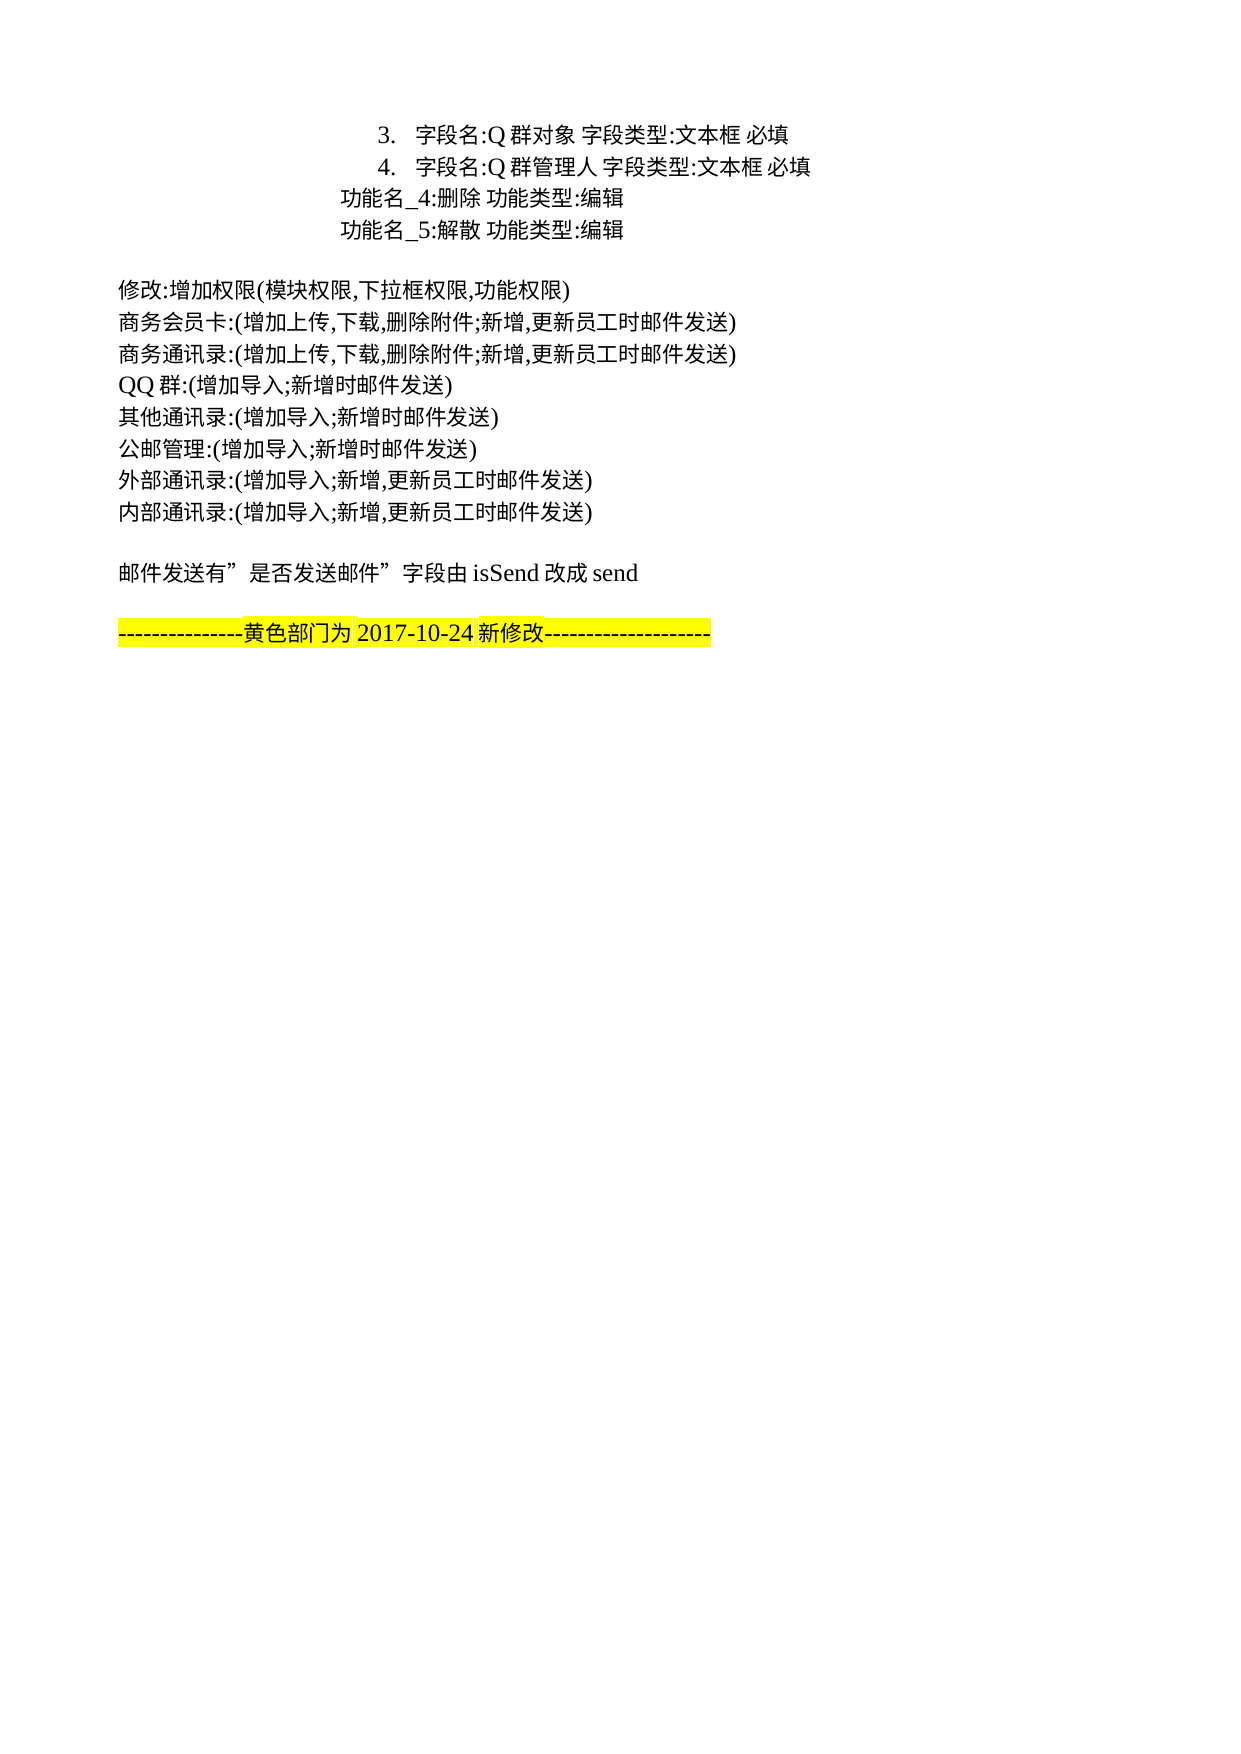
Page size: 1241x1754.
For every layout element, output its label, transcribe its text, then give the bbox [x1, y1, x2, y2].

text 内部通讯录:(增加导入;新增,更新员工时邮件发送) [118, 495, 1122, 527]
text 其他通讯录:(增加导入;新增时邮件发送) [118, 400, 1122, 432]
text 邮件发送有”是否发送邮件”字段由isSend改成send [118, 556, 1122, 587]
text QQ群:(增加导入;新增时邮件发送) [118, 368, 1122, 400]
text ---------------黄色部门为2017-10-24新修改-------------------- [118, 616, 1122, 648]
list 字段名:Q群对象 字段类型:文本框 必填 [377, 118, 1122, 150]
text 商务通讯录:(增加上传,下载,删除附件;新增,更新员工时邮件发送) [118, 337, 1122, 368]
text 功能名_4:删除 功能类型:编辑 [118, 181, 1122, 213]
text 外部通讯录:(增加导入;新增,更新员工时邮件发送) [118, 463, 1122, 495]
text 公邮管理:(增加导入;新增时邮件发送) [118, 432, 1122, 463]
text 功能名_5:解散 功能类型:编辑 [118, 213, 1122, 245]
text 修改:增加权限(模块权限,下拉框权限,功能权限) [118, 273, 1122, 305]
list 字段名:Q群管理人 字段类型:文本框 必填 [377, 150, 1122, 181]
text 商务会员卡:(增加上传,下载,删除附件;新增,更新员工时邮件发送) [118, 305, 1122, 337]
